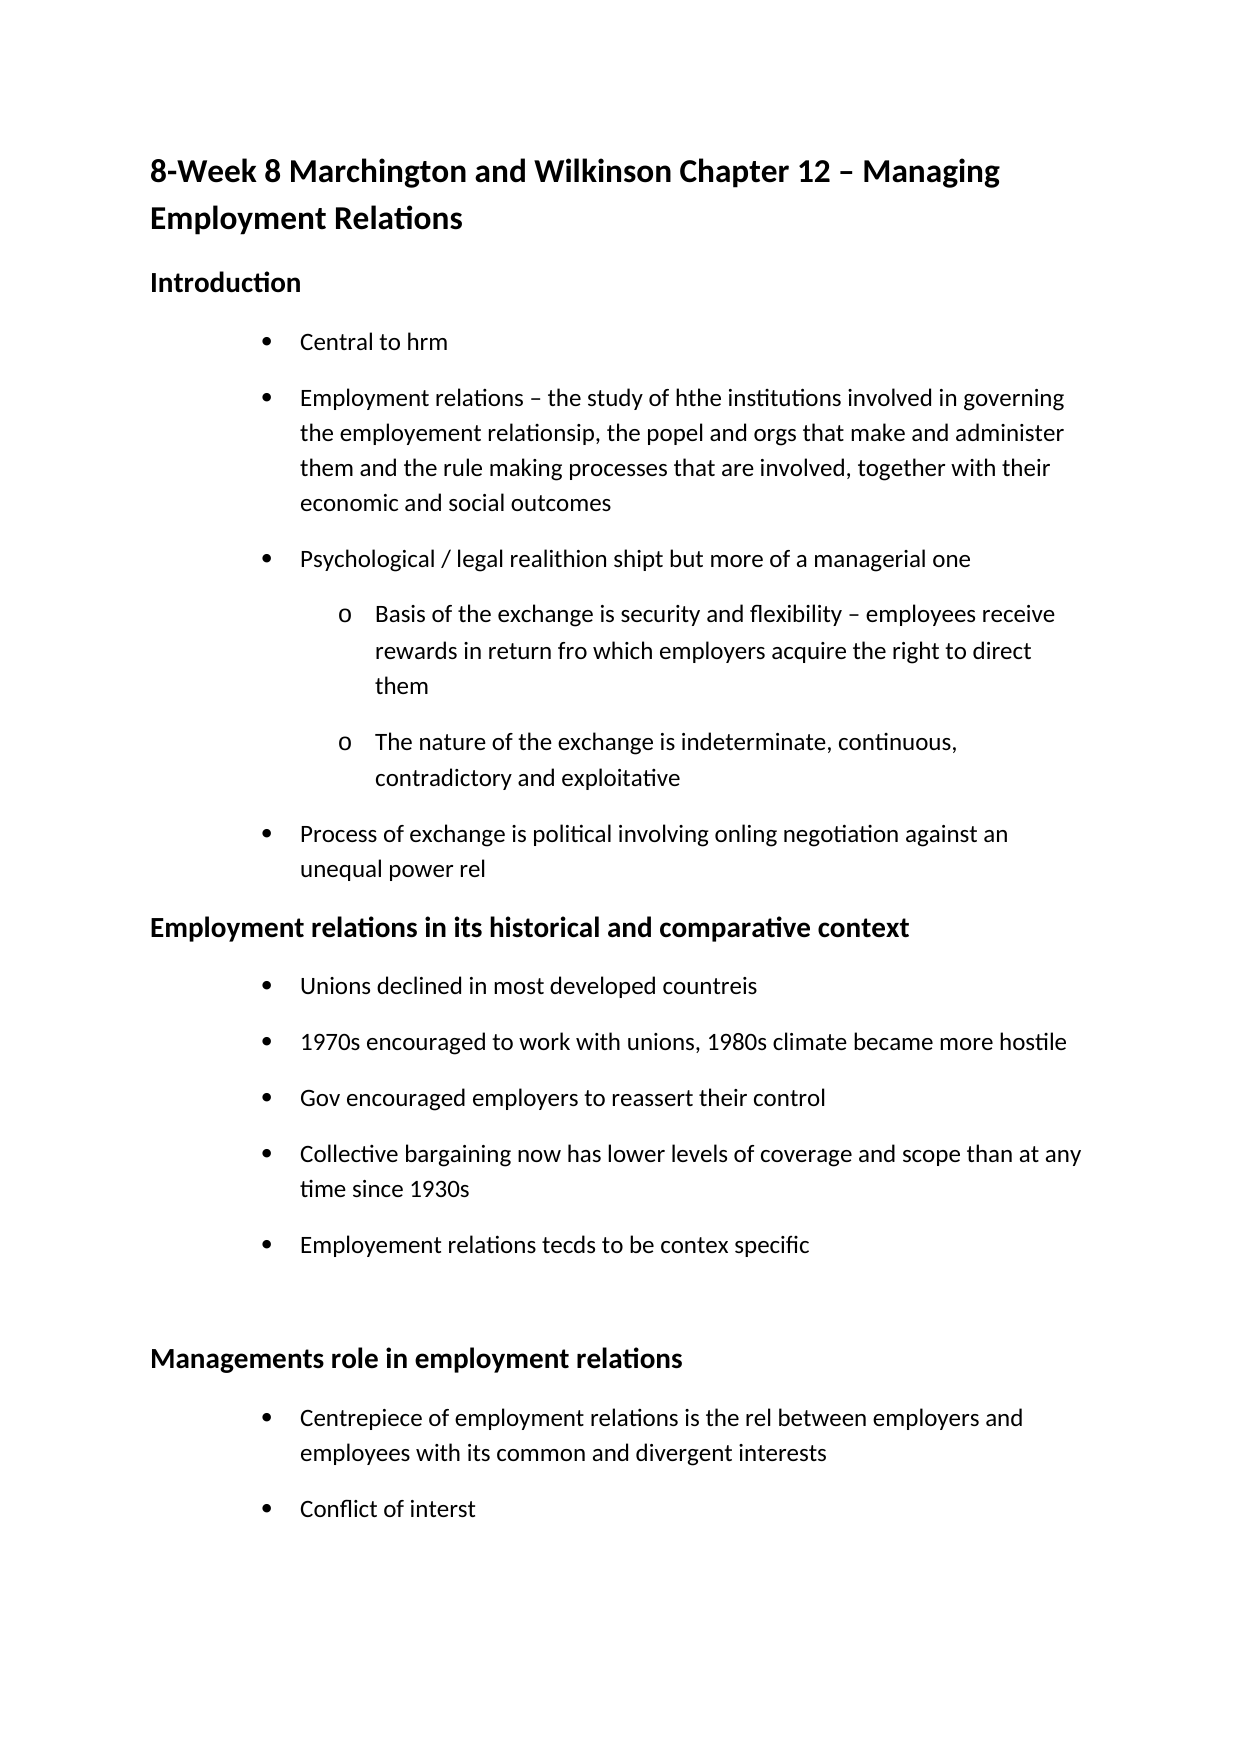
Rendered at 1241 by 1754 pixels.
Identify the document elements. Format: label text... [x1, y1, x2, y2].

list Psychological / legal realithion shipt but more of a managerial one [262, 543, 1090, 573]
list The nature of the exchange is indeterminate, continuous, contradictory and exploitative [337, 726, 1090, 792]
list Basis of the exchange is security and flexibility – employees receive rewards in return fro which employers acquire the right to direct them [337, 599, 1090, 700]
list Gov encouraged employers to reassert their control [262, 1082, 1090, 1113]
list 1970s encouraged to work with unions, 1980s climate became more hostile [262, 1026, 1090, 1057]
text 8-Week 8 Marchington and Wilkinson Chapter 12 – Managing Employment Relations [150, 150, 1090, 237]
list Unions declined in most developed countreis [262, 970, 1090, 1001]
list Collective bargaining now has lower levels of coverage and scope than at any time since 1930s [262, 1138, 1090, 1203]
text Managements role in employment relations [150, 1340, 1090, 1376]
text Introduction [150, 264, 1090, 300]
list Central to hrm [262, 326, 1090, 357]
list Employement relations tecds to be contex specific [262, 1229, 1090, 1259]
text Employment relations in its historical and comparative context [150, 909, 1090, 944]
list Process of exchange is political involving onling negotiation against an unequal power rel [262, 818, 1090, 883]
list Conflict of interst [262, 1493, 1090, 1523]
list Centrepiece of employment relations is the rel between employers and employees with its common and divergent interests [262, 1402, 1090, 1468]
list Employment relations – the study of hthe institutions involved in governing the employement relationsip, the popel and orgs that make and administer them and the rule making processes that are involved, together with their economic and social outcomes [262, 382, 1090, 517]
